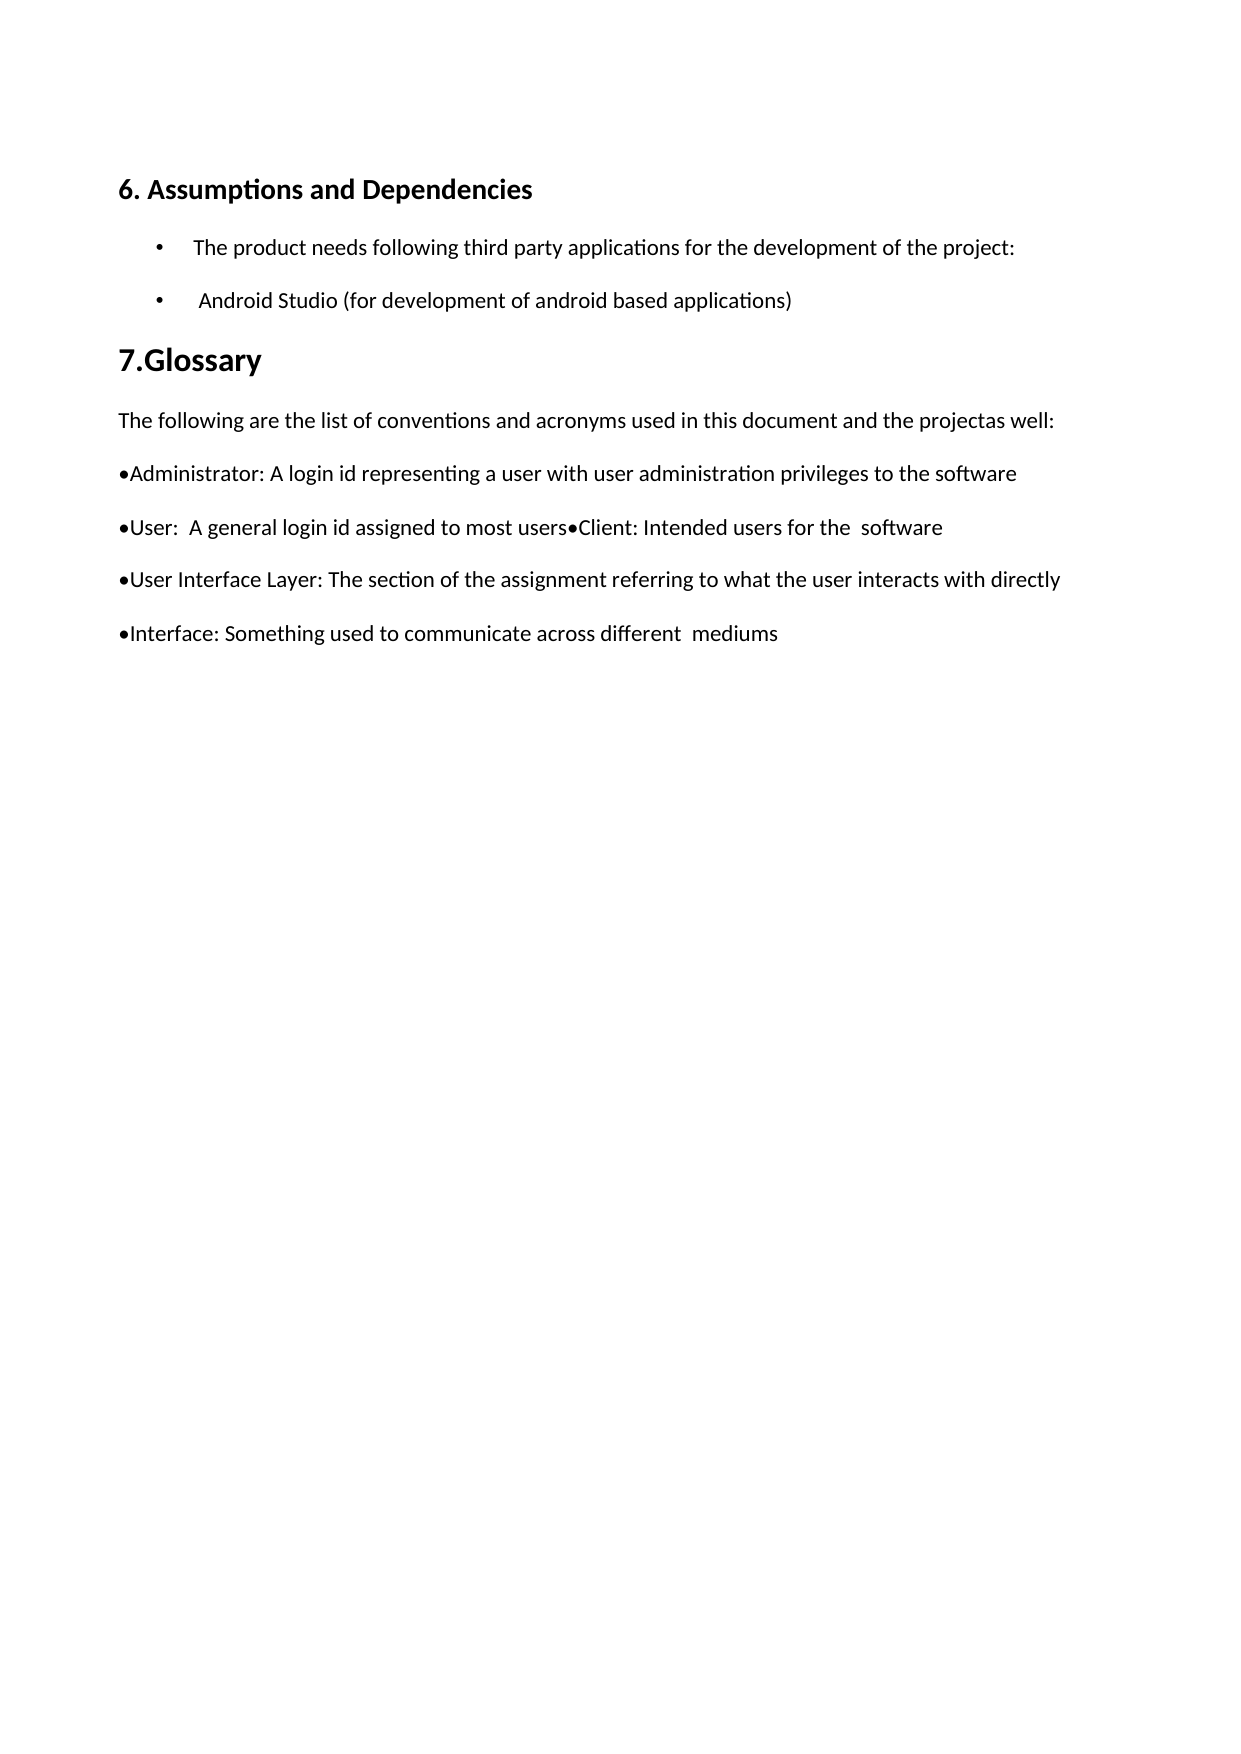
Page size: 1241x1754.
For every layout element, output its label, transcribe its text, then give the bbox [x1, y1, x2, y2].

text 7.Glossary [118, 339, 1122, 380]
text •Interface: Something used to communicate across different mediums [118, 619, 1122, 647]
list The product needs following third party applications for the development of the project: [156, 233, 1122, 261]
text •User Interface Layer: The section of the assignment referring to what the user interacts with directly [118, 566, 1122, 594]
list Android Studio (for development of android based applications) [156, 286, 1122, 314]
text •User: A general login id assigned to most users•Client: Intended users for the software [118, 513, 1122, 541]
text •Administrator: A login id representing a user with user administration privileges to the software [118, 459, 1122, 488]
text 6. Assumptions and Dependencies [118, 171, 1122, 207]
text The following are the list of conventions and acronyms used in this document and the projectas well: [118, 407, 1122, 434]
